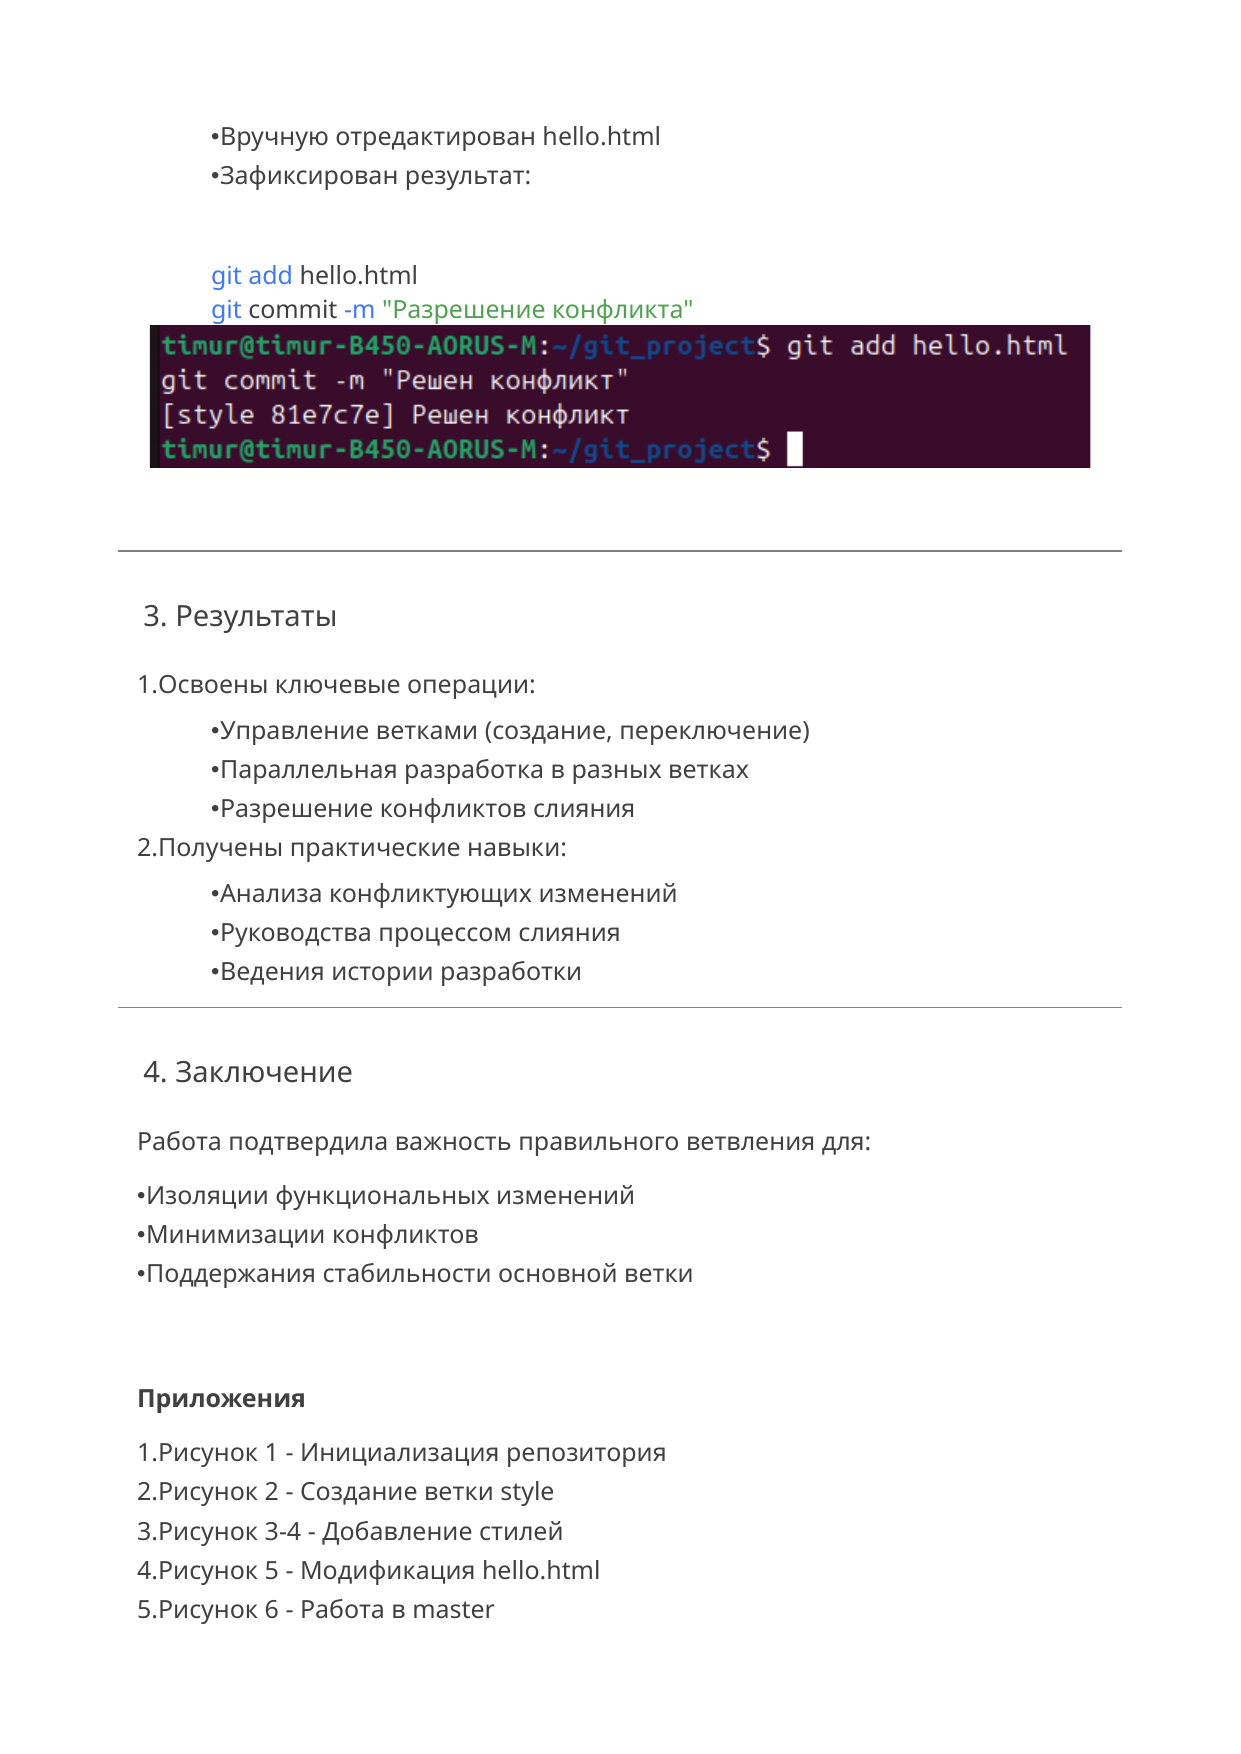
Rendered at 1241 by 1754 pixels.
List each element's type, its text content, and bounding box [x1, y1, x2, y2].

list git commit -m "Разрешение конфликта" [118, 292, 1122, 326]
subtitle 4. Заключение [143, 1052, 1122, 1091]
list Анализа конфликтующих изменений [118, 875, 1122, 909]
text Работа подтвердила важность правильного ветвления для: [137, 1123, 1122, 1158]
list Ведения истории разработки [118, 953, 1122, 988]
list Рисунок 5 - Модификация hello.html [118, 1552, 1122, 1586]
list Зафиксирован результат: [118, 157, 1122, 191]
list Рисунок 2 - Создание ветки style [118, 1474, 1122, 1508]
list Освоены ключевые операции: [118, 667, 1122, 701]
list Вручную отредактирован hello.html [118, 118, 1122, 152]
list Изоляции функциональных изменений [118, 1177, 1122, 1211]
list Минимизации конфликтов [118, 1216, 1122, 1251]
list Поддержания стабильности основной ветки [118, 1256, 1122, 1290]
text Приложения [137, 1381, 1122, 1415]
list Рисунок 6 - Работа в master [118, 1591, 1122, 1626]
list git add hello.html [118, 258, 1122, 292]
list Руководства процессом слияния [118, 914, 1122, 948]
list Рисунок 3-4 - Добавление стилей [118, 1513, 1122, 1547]
list Получены практические навыки: [118, 830, 1122, 864]
picture [149, 325, 1091, 468]
list Разрешение конфликтов слияния [118, 791, 1122, 825]
subtitle 3. Результаты [143, 595, 1122, 634]
list Рисунок 1 - Инициализация репозитория [118, 1435, 1122, 1469]
list Управление ветками (создание, переключение) [118, 712, 1122, 746]
list Параллельная разработка в разных ветках [118, 751, 1122, 786]
